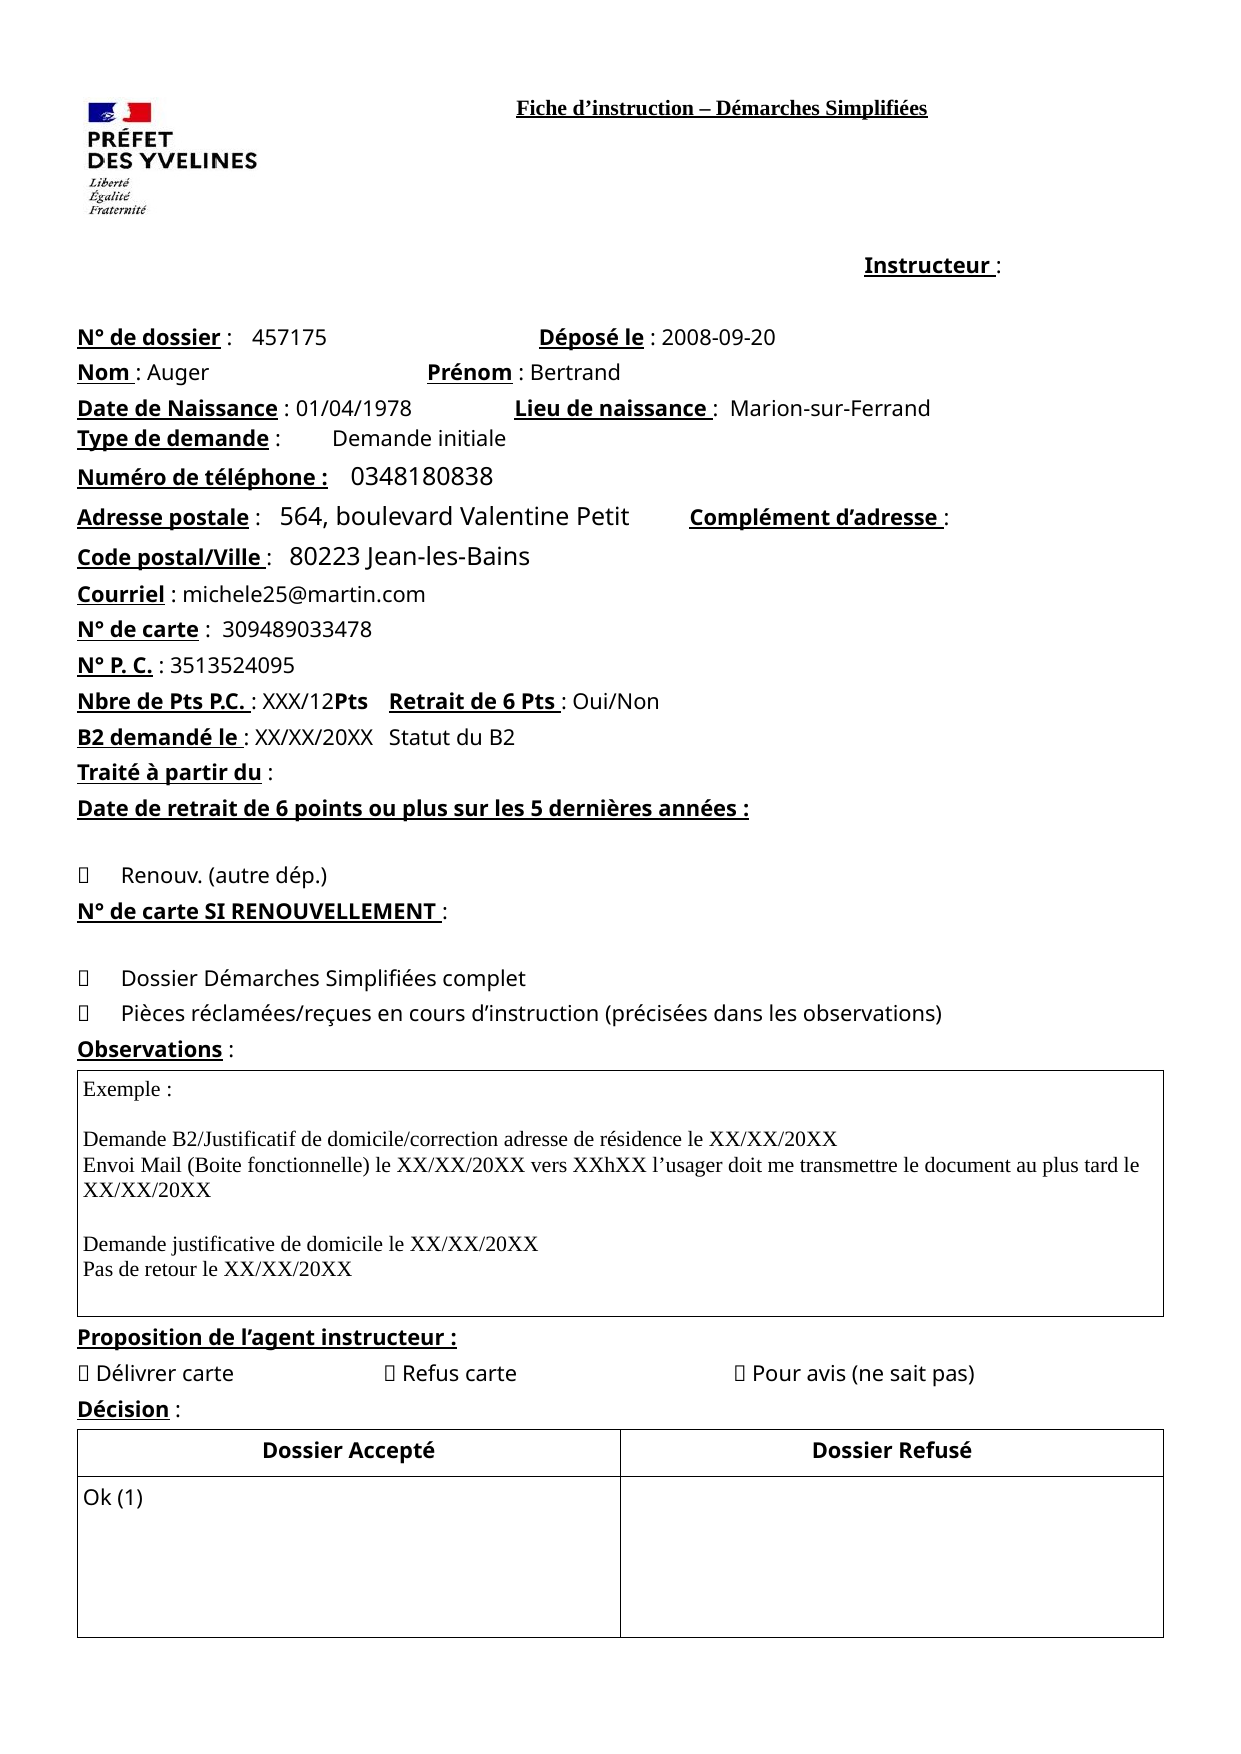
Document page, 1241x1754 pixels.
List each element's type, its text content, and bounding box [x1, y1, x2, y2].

text Instructeur : [821, 250, 1163, 280]
table_cell Ok (1) [78, 1477, 620, 1637]
text  Renouv. (autre dép.) [77, 860, 1163, 890]
table_header Exemple : Demande B2/Justificatif de domicile/correction adresse de résidence le XX/XX/20XX Envoi Mail (Boite fonctionnelle) le XX/XX/20XX vers XXhXX l’usager doit me transmettre le document au plus tard le XX/XX/20XX Demande justificative de domicile le XX/XX/20XX Pas de retour le XX/XX/20XX [78, 1071, 1163, 1316]
picture [82, 97, 262, 218]
text Traité à partir du : [77, 757, 1163, 787]
text Date de Naissance : 01/04/1978 Lieu de naissance : Marion-sur-Ferrand Type de demande : Demande initiale [77, 393, 1163, 453]
text Code postal/Ville : 80223 Jean-les-Bains [77, 539, 1163, 573]
text B2 demandé le : XX/XX/20XX Statut du B2 [77, 722, 1163, 751]
table_cell [621, 1477, 1163, 1637]
text N° de dossier : 457175 Déposé le : 2008-09-20 [77, 322, 1163, 351]
text N° de carte SI RENOUVELLEMENT : [77, 896, 1163, 925]
text Proposition de l’agent instructeur : [77, 1322, 1163, 1352]
text Courriel : michele25@martin.com [77, 579, 1163, 608]
text Observations : [77, 1034, 1163, 1064]
text Nbre de Pts P.C. : XXX/12Pts Retrait de 6 Pts : Oui/Non [77, 686, 1163, 716]
text Adresse postale : 564, boulevard Valentine Petit Complément d’adresse : [77, 499, 1163, 533]
text Décision : [77, 1393, 1163, 1423]
text N° de carte : 309489033478 [77, 614, 1163, 644]
table_header Dossier Refusé [621, 1430, 1163, 1476]
text N° P. C. : 3513524095 [77, 650, 1163, 680]
text Fiche d’instruction – Démarches Simplifiées [77, 94, 1163, 120]
text  Délivrer carte  Refus carte  Pour avis (ne sait pas) [77, 1358, 1163, 1388]
text  Pièces réclamées/reçues en cours d’instruction (précisées dans les observations) [77, 998, 1163, 1028]
text Nom : Auger Prénom : Bertrand [77, 357, 1163, 387]
text  Dossier Démarches Simplifiées complet [77, 962, 1163, 992]
text Numéro de téléphone : 0348180838 [77, 459, 1163, 493]
table_header Dossier Accepté [78, 1430, 620, 1476]
text Date de retrait de 6 points ou plus sur les 5 dernières années : [77, 793, 1163, 823]
